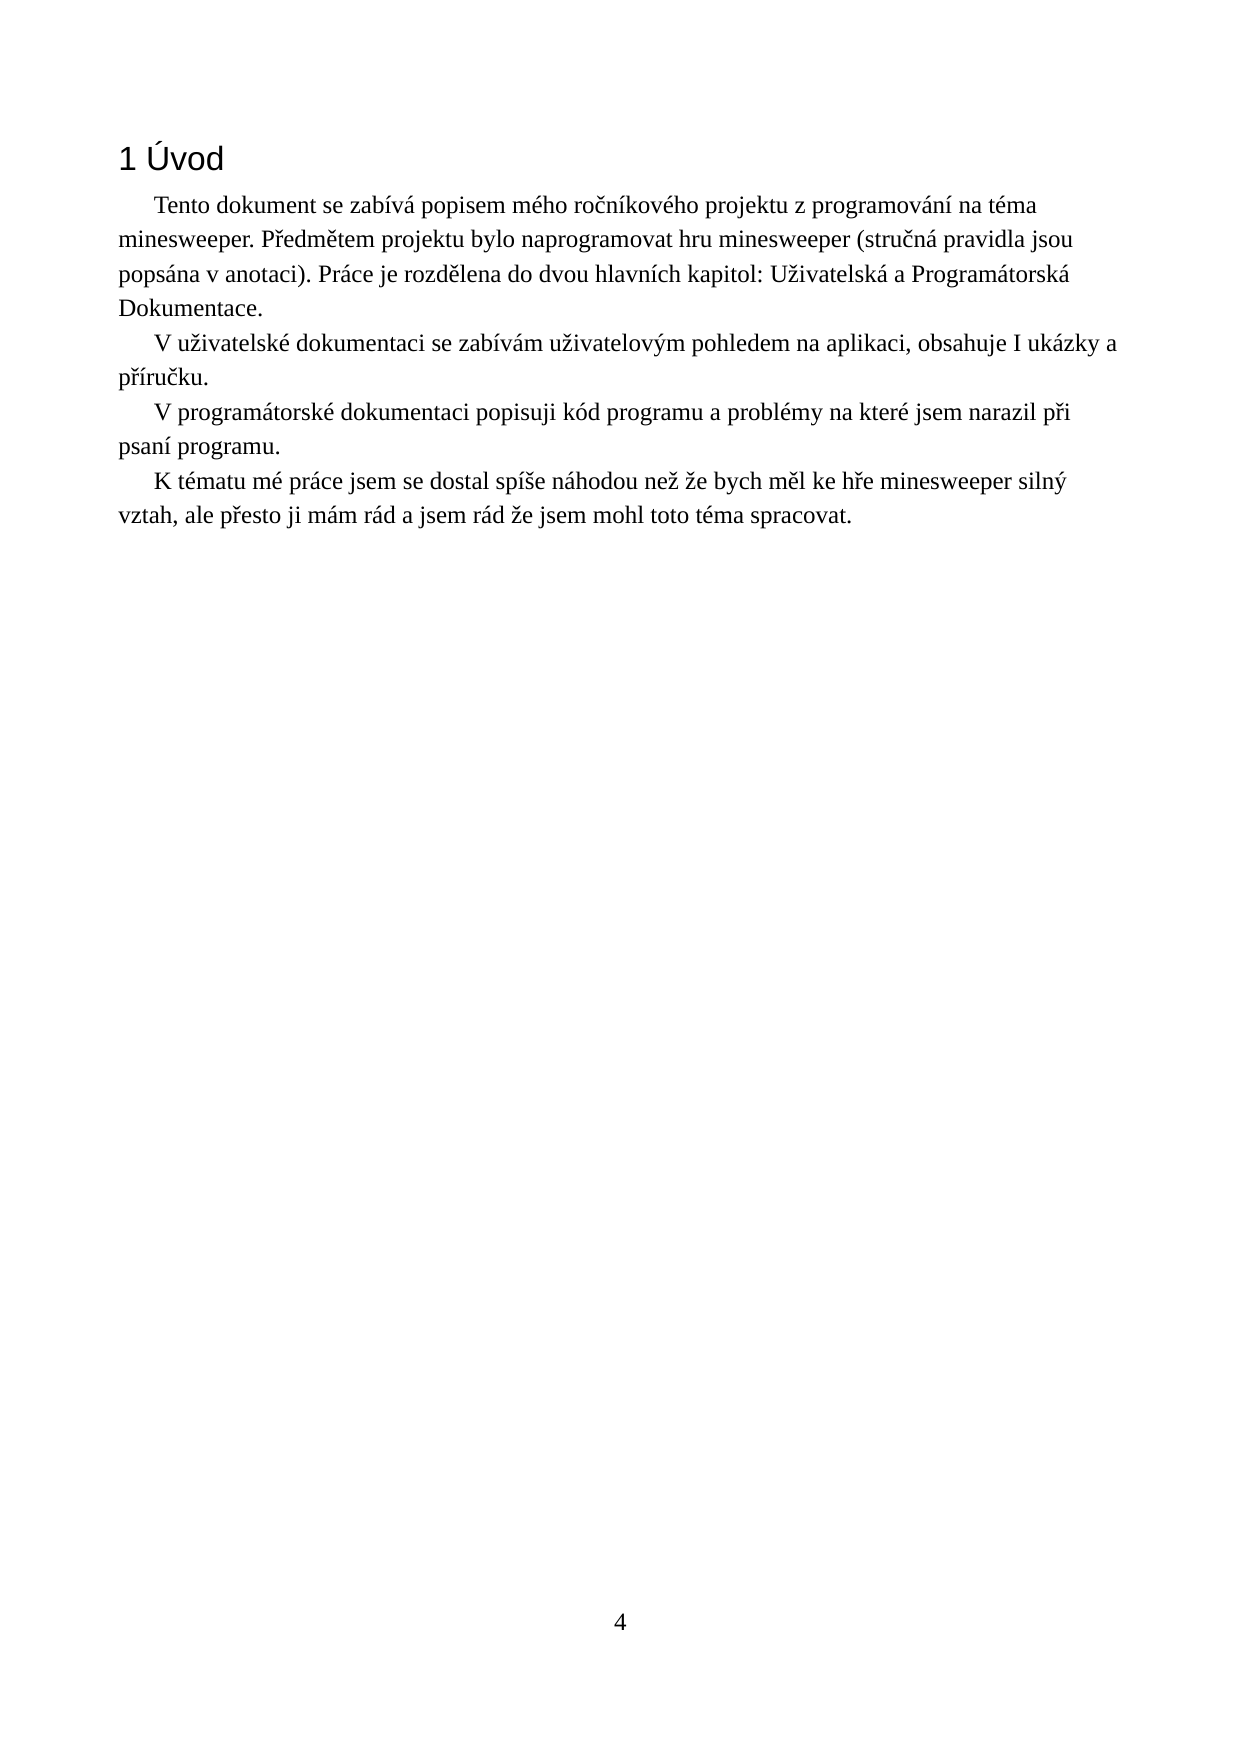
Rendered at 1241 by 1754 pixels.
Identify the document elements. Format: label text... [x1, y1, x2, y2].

text V uživatelské dokumentaci se zabívám uživatelovým pohledem na aplikaci, obsahuje I ukázky a příručku. [118, 328, 1122, 391]
text V programátorské dokumentaci popisuji kód programu a problémy na které jsem narazil při psaní programu. [118, 397, 1122, 460]
subtitle 1 Úvod [118, 139, 1122, 178]
text Tento dokument se zabívá popisem mého ročníkového projektu z programování na téma minesweeper. Předmětem projektu bylo naprogramovat hru minesweeper (stručná pravidla jsou popsána v anotaci). Práce je rozdělena do dvou hlavních kapitol: Uživatelská a Programátorská Dokumentace. [118, 190, 1122, 322]
text K tématu mé práce jsem se dostal spíše náhodou než že bych měl ke hře minesweeper silný vztah, ale přesto ji mám rád a jsem rád že jsem mohl toto téma spracovat. [118, 466, 1122, 529]
